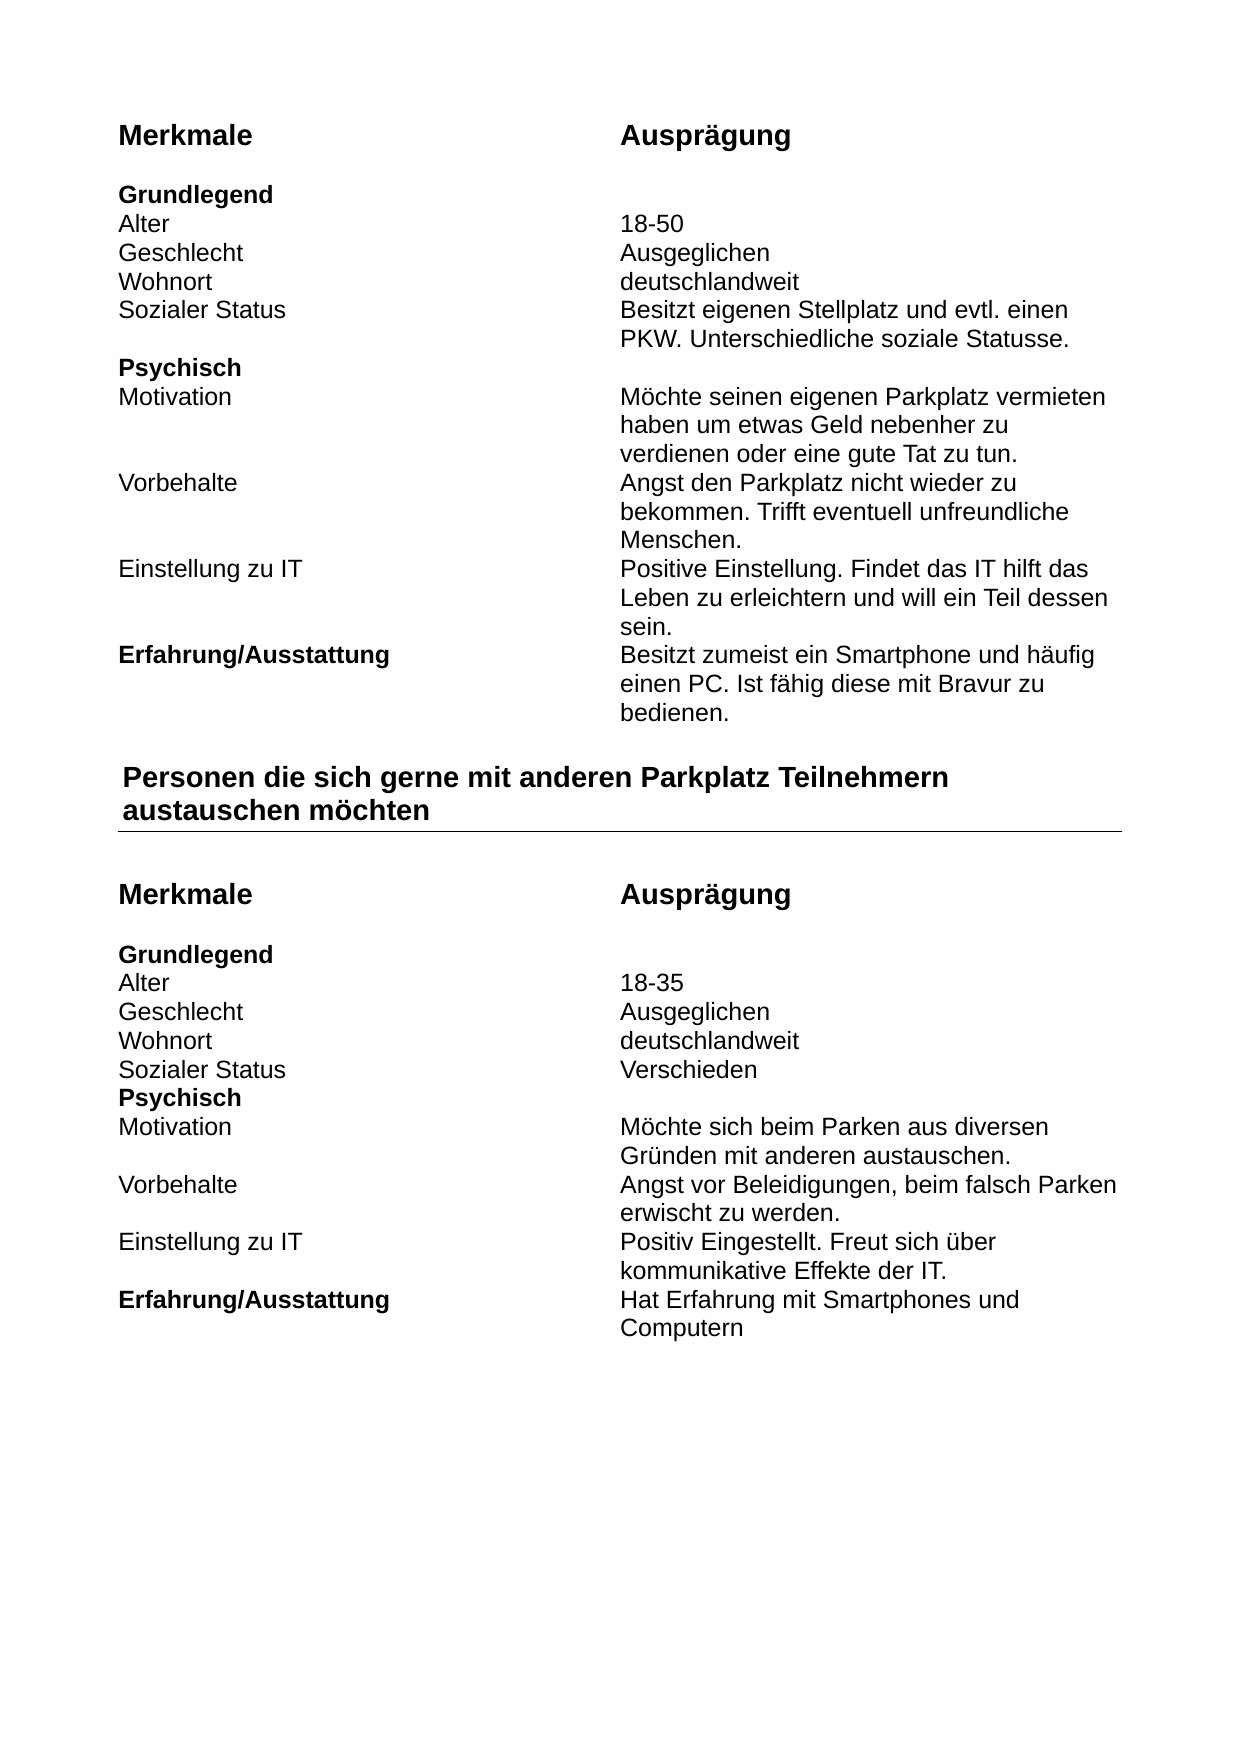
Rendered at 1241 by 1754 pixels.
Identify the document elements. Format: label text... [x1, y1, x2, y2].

table_cell Erfahrung/Ausstattung [118, 1285, 620, 1342]
table_cell Grundlegend [118, 940, 620, 968]
table_cell Besitzt zumeist ein Smartphone und häufig einen PC. Ist fähig diese mit Bravur zu bedienen. [620, 640, 1122, 727]
table_cell deutschlandweit [620, 267, 1122, 295]
table_cell Möchte sich beim Parken aus diversen Gründen mit anderen austauschen. [620, 1112, 1122, 1170]
table_cell Geschlecht [118, 238, 620, 267]
table_cell [620, 152, 1122, 180]
table_cell [620, 911, 1122, 940]
table_cell Einstellung zu IT [118, 554, 620, 640]
table_cell Vorbehalte [118, 468, 620, 554]
table_cell Angst vor Beleidigungen, beim falsch Parken erwischt zu werden. [620, 1170, 1122, 1227]
table_header Ausprägung [620, 878, 1122, 911]
table_cell 18-50 [620, 209, 1122, 238]
table_cell Vorbehalte [118, 1170, 620, 1227]
table_cell [620, 353, 1122, 382]
table_cell Motivation [118, 382, 620, 468]
table_cell Möchte seinen eigenen Parkplatz vermieten haben um etwas Geld nebenher zu verdienen oder eine gute Tat zu tun. [620, 382, 1122, 468]
table_cell deutschlandweit [620, 1026, 1122, 1055]
table_cell Einstellung zu IT [118, 1227, 620, 1285]
table_cell Sozialer Status [118, 295, 620, 353]
table_cell [620, 180, 1122, 209]
table_header Merkmale [118, 878, 620, 911]
table_cell Alter [118, 969, 620, 997]
table_header Ausprägung [620, 118, 1122, 152]
table_cell Psychisch [118, 1084, 620, 1112]
table_cell [620, 1084, 1122, 1112]
table_cell Verschieden [620, 1055, 1122, 1083]
table_cell Motivation [118, 1112, 620, 1170]
table_cell [118, 152, 620, 180]
table_cell [118, 911, 620, 940]
text Personen die sich gerne mit anderen Parkplatz Teilnehmern austauschen möchten [118, 727, 1122, 831]
table_cell Positiv Eingestellt. Freut sich über kommunikative Effekte der IT. [620, 1227, 1122, 1285]
table_cell Alter [118, 209, 620, 238]
table_cell 18-35 [620, 969, 1122, 997]
table_cell Wohnort [118, 1026, 620, 1055]
table_cell Angst den Parkplatz nicht wieder zu bekommen. Trifft eventuell unfreundliche Menschen. [620, 468, 1122, 554]
table_cell Wohnort [118, 267, 620, 295]
table_cell Positive Einstellung. Findet das IT hilft das Leben zu erleichtern und will ein Teil dessen sein. [620, 554, 1122, 640]
table_header Merkmale [118, 118, 620, 152]
table_cell Besitzt eigenen Stellplatz und evtl. einen PKW. Unterschiedliche soziale Statusse. [620, 295, 1122, 353]
table_cell Ausgeglichen [620, 997, 1122, 1026]
table_cell Grundlegend [118, 180, 620, 209]
table_cell Sozialer Status [118, 1055, 620, 1083]
table_cell Hat Erfahrung mit Smartphones und Computern [620, 1285, 1122, 1342]
table_cell Psychisch [118, 353, 620, 382]
table_cell Geschlecht [118, 997, 620, 1026]
table_cell Erfahrung/Ausstattung [118, 640, 620, 727]
table_cell Ausgeglichen [620, 238, 1122, 267]
table_cell [620, 940, 1122, 968]
